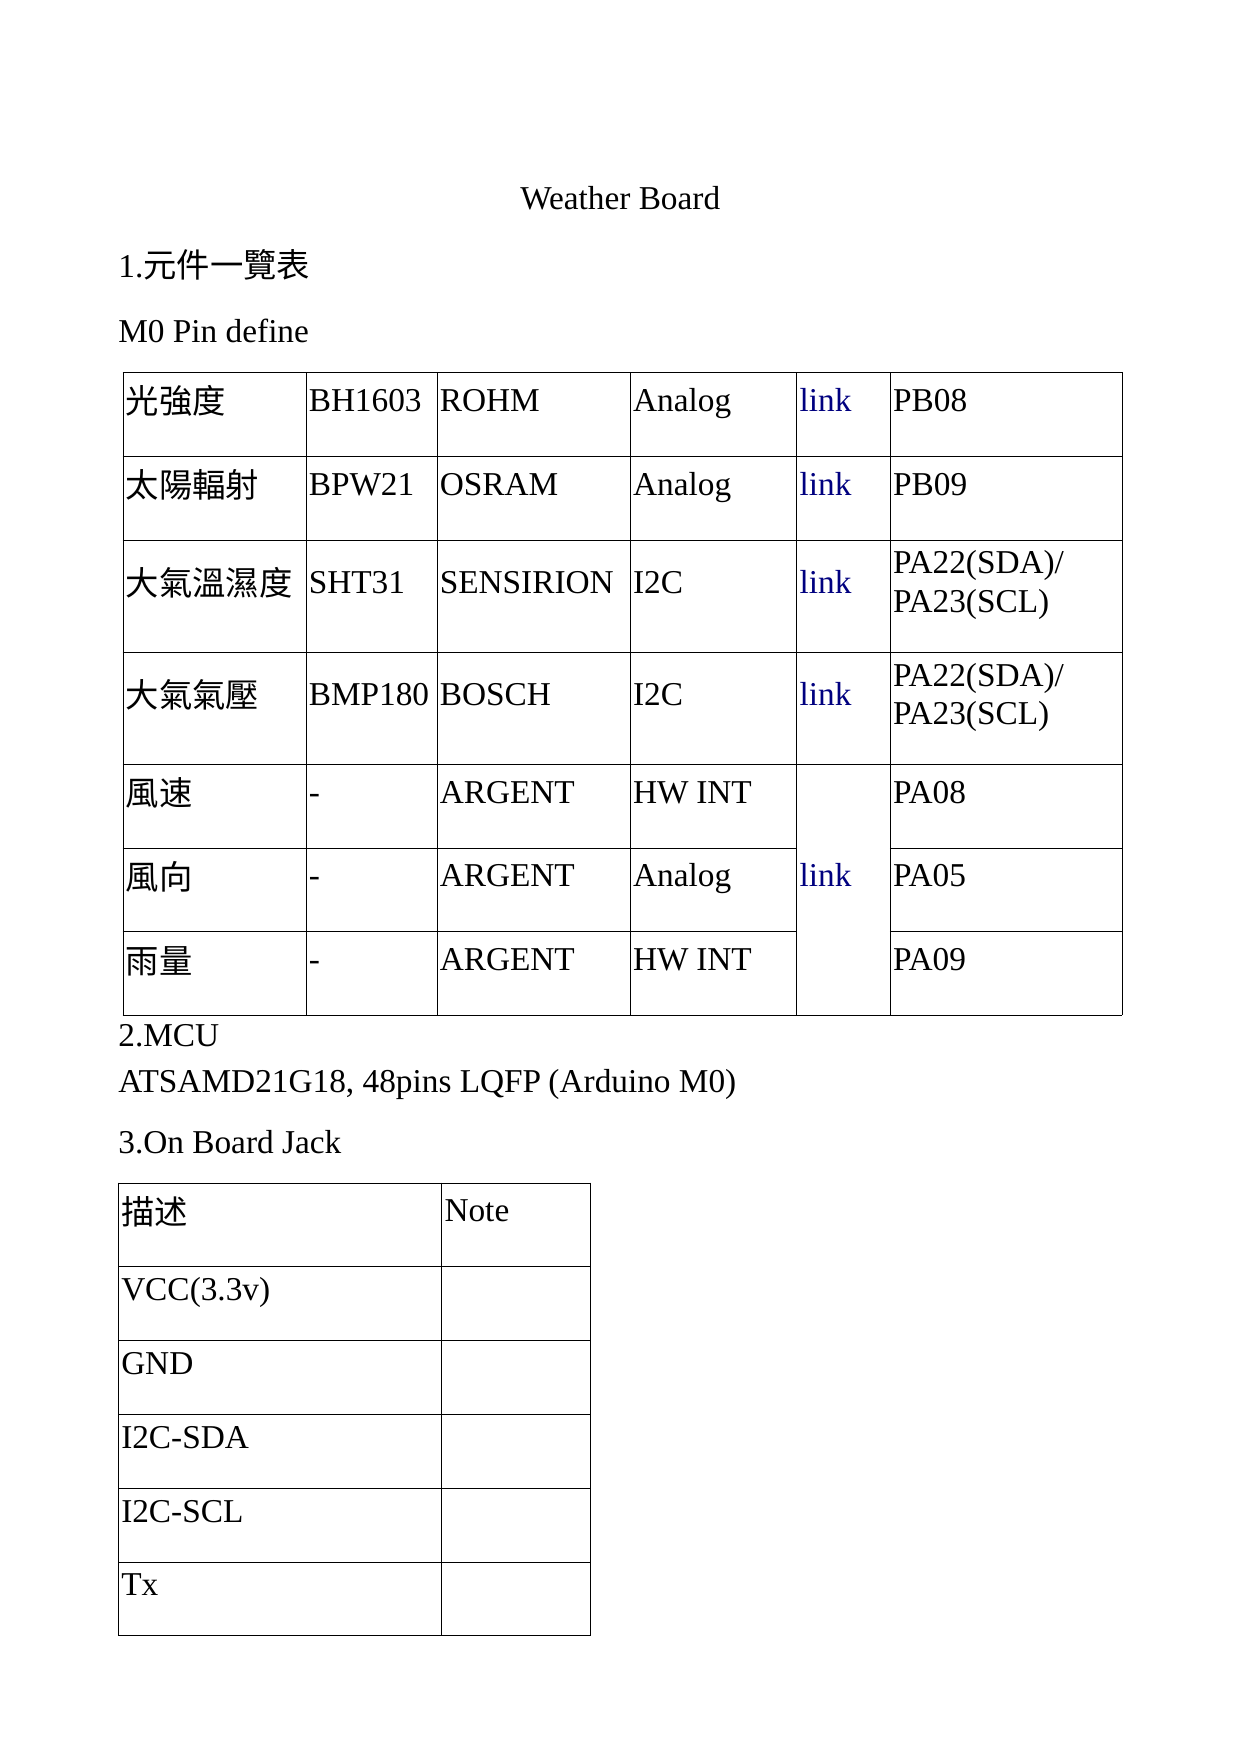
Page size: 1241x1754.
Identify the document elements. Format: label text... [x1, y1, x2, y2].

table_cell 太陽輻射 [124, 457, 306, 539]
table_cell BMP180 [307, 653, 437, 764]
text 2.MCU ATSAMD21G18, 48pins LQFP (Arduino M0) [118, 1015, 1122, 1100]
table_cell PA09 [891, 932, 1122, 1015]
table_cell [442, 1415, 590, 1488]
table_cell I2C-SCL [119, 1489, 441, 1562]
table_header link [797, 373, 890, 456]
table_cell PA08 [891, 765, 1122, 848]
table_cell I2C-SDA [119, 1415, 441, 1488]
table_cell SHT31 [307, 541, 437, 652]
table_cell 大氣氣壓 [124, 653, 306, 764]
table_header Note [442, 1184, 590, 1266]
table_cell I2C [631, 541, 796, 652]
table_cell Analog [631, 457, 796, 539]
table_cell Analog [631, 849, 796, 931]
table_cell GND [119, 1341, 441, 1414]
text 1.元件一覽表 [118, 239, 1122, 287]
table_cell ARGENT [438, 849, 630, 931]
table_cell OSRAM [438, 457, 630, 539]
table_cell VCC(3.3v) [119, 1267, 441, 1340]
table_cell [442, 1341, 590, 1414]
table_cell PA22(SDA)/ PA23(SCL) [891, 653, 1122, 764]
table_cell HW INT [631, 765, 796, 848]
text 3.On Board Jack [118, 1122, 1122, 1160]
table_cell - [307, 849, 437, 931]
table_cell 風向 [124, 849, 306, 931]
table_cell PA05 [891, 849, 1122, 931]
text Weather Board [118, 179, 1122, 217]
table_cell [442, 1563, 590, 1635]
table_header ROHM [438, 373, 630, 456]
table_cell I2C [631, 653, 796, 764]
table_cell BPW21 [307, 457, 437, 539]
table_cell Tx [119, 1563, 441, 1635]
table_cell link [797, 765, 890, 1015]
table_header BH1603 [307, 373, 437, 456]
table_cell link [797, 653, 890, 764]
table_header Analog [631, 373, 796, 456]
table_cell PA22(SDA)/ PA23(SCL) [891, 541, 1122, 652]
table_cell link [797, 457, 890, 539]
table_cell 大氣溫濕度 [124, 541, 306, 652]
table_cell BOSCH [438, 653, 630, 764]
table_cell PB09 [891, 457, 1122, 539]
table_header 描述 [119, 1184, 441, 1266]
table_cell SENSIRION [438, 541, 630, 652]
table_cell HW INT [631, 932, 796, 1015]
table_cell ARGENT [438, 765, 630, 848]
table_header PB08 [891, 373, 1122, 456]
table_cell link [797, 541, 890, 652]
text M0 Pin define [118, 312, 1122, 350]
table_cell [442, 1267, 590, 1340]
table_cell - [307, 932, 437, 1015]
table_cell 風速 [124, 765, 306, 848]
table_cell [442, 1489, 590, 1562]
table_cell - [307, 765, 437, 848]
table_cell ARGENT [438, 932, 630, 1015]
table_cell 雨量 [124, 932, 306, 1015]
table_header 光強度 [124, 373, 306, 456]
